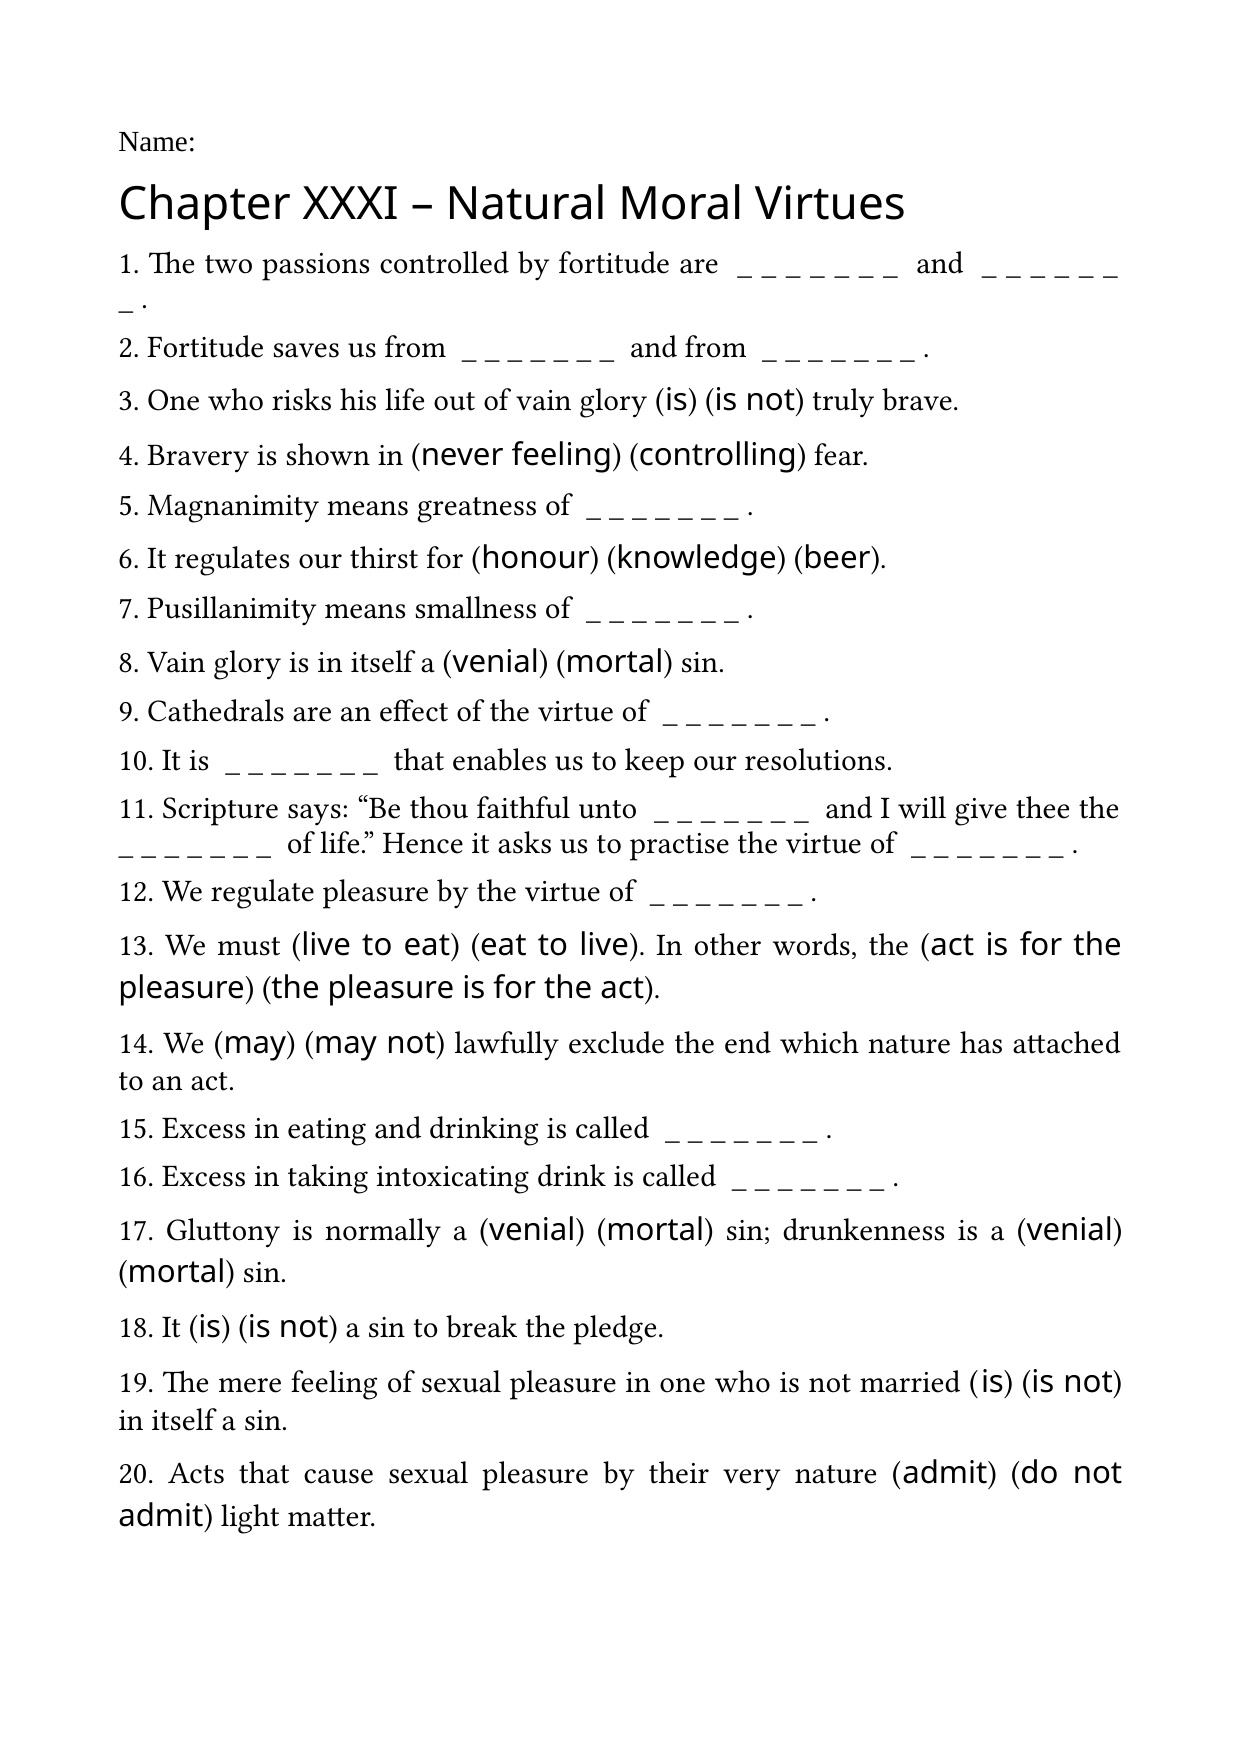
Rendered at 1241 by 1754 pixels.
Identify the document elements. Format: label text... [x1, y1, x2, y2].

text 4. Bravery is shown in (never feeling) (controlling) fear. [118, 432, 1122, 475]
text 6. It regulates our thirst for (honour) (knowledge) (beer). [118, 536, 1122, 578]
text 14. We (may) (may not) lawfully exclude the end which nature has attached to an act. [118, 1020, 1122, 1098]
text 11. Scripture says: “Be thou faithful unto _ _ _ _ _ _ _ and I will give thee the _ _ _ _ _ _ _ of life.” Hence it asks us to practise the virtue of _ _ _ _ _ _ _ . [118, 790, 1122, 861]
text 16. Excess in taking intoxicating drink is called _ _ _ _ _ _ _ . [118, 1158, 1122, 1194]
text 1. The two passions controlled by fortitude are _ _ _ _ _ _ _ and _ _ _ _ _ _ _ . [118, 245, 1122, 317]
text 19. The mere feeling of sexual pleasure in one who is not married (is) (is not) in itself a sin. [118, 1359, 1122, 1438]
text 18. It (is) (is not) a sin to break the pledge. [118, 1304, 1122, 1347]
text 7. Pusillanimity means smallness of _ _ _ _ _ _ _ . [118, 591, 1122, 626]
text 8. Vain glory is in itself a (venial) (mortal) sin. [118, 639, 1122, 681]
text Chapter XXXI – Natural Moral Virtues [118, 170, 1122, 233]
text 12. We regulate pleasure by the virtue of _ _ _ _ _ _ _ . [118, 874, 1122, 909]
text 15. Excess in eating and drinking is called _ _ _ _ _ _ _ . [118, 1110, 1122, 1146]
text 13. We must (live to eat) (eat to live). In other words, the (act is for the pleasure) (the pleasure is for the act). [118, 922, 1122, 1007]
text 5. Magnanimity means greatness of _ _ _ _ _ _ _ . [118, 487, 1122, 523]
text 20. Acts that cause sexual pleasure by their very nature (admit) (do not admit) light matter. [118, 1450, 1122, 1535]
text 3. One who risks his life out of vain glory (is) (is not) truly brave. [118, 377, 1122, 420]
text 17. Gluttony is normally a (venial) (mortal) sin; drunkenness is a (venial) (mortal) sin. [118, 1207, 1122, 1292]
text 9. Cathedrals are an effect of the virtue of _ _ _ _ _ _ _ . [118, 694, 1122, 729]
text 10. It is _ _ _ _ _ _ _ that enables us to keep our resolutions. [118, 742, 1122, 778]
text Name: [118, 124, 1122, 158]
text 2. Fortitude saves us from _ _ _ _ _ _ _ and from _ _ _ _ _ _ _ . [118, 329, 1122, 365]
